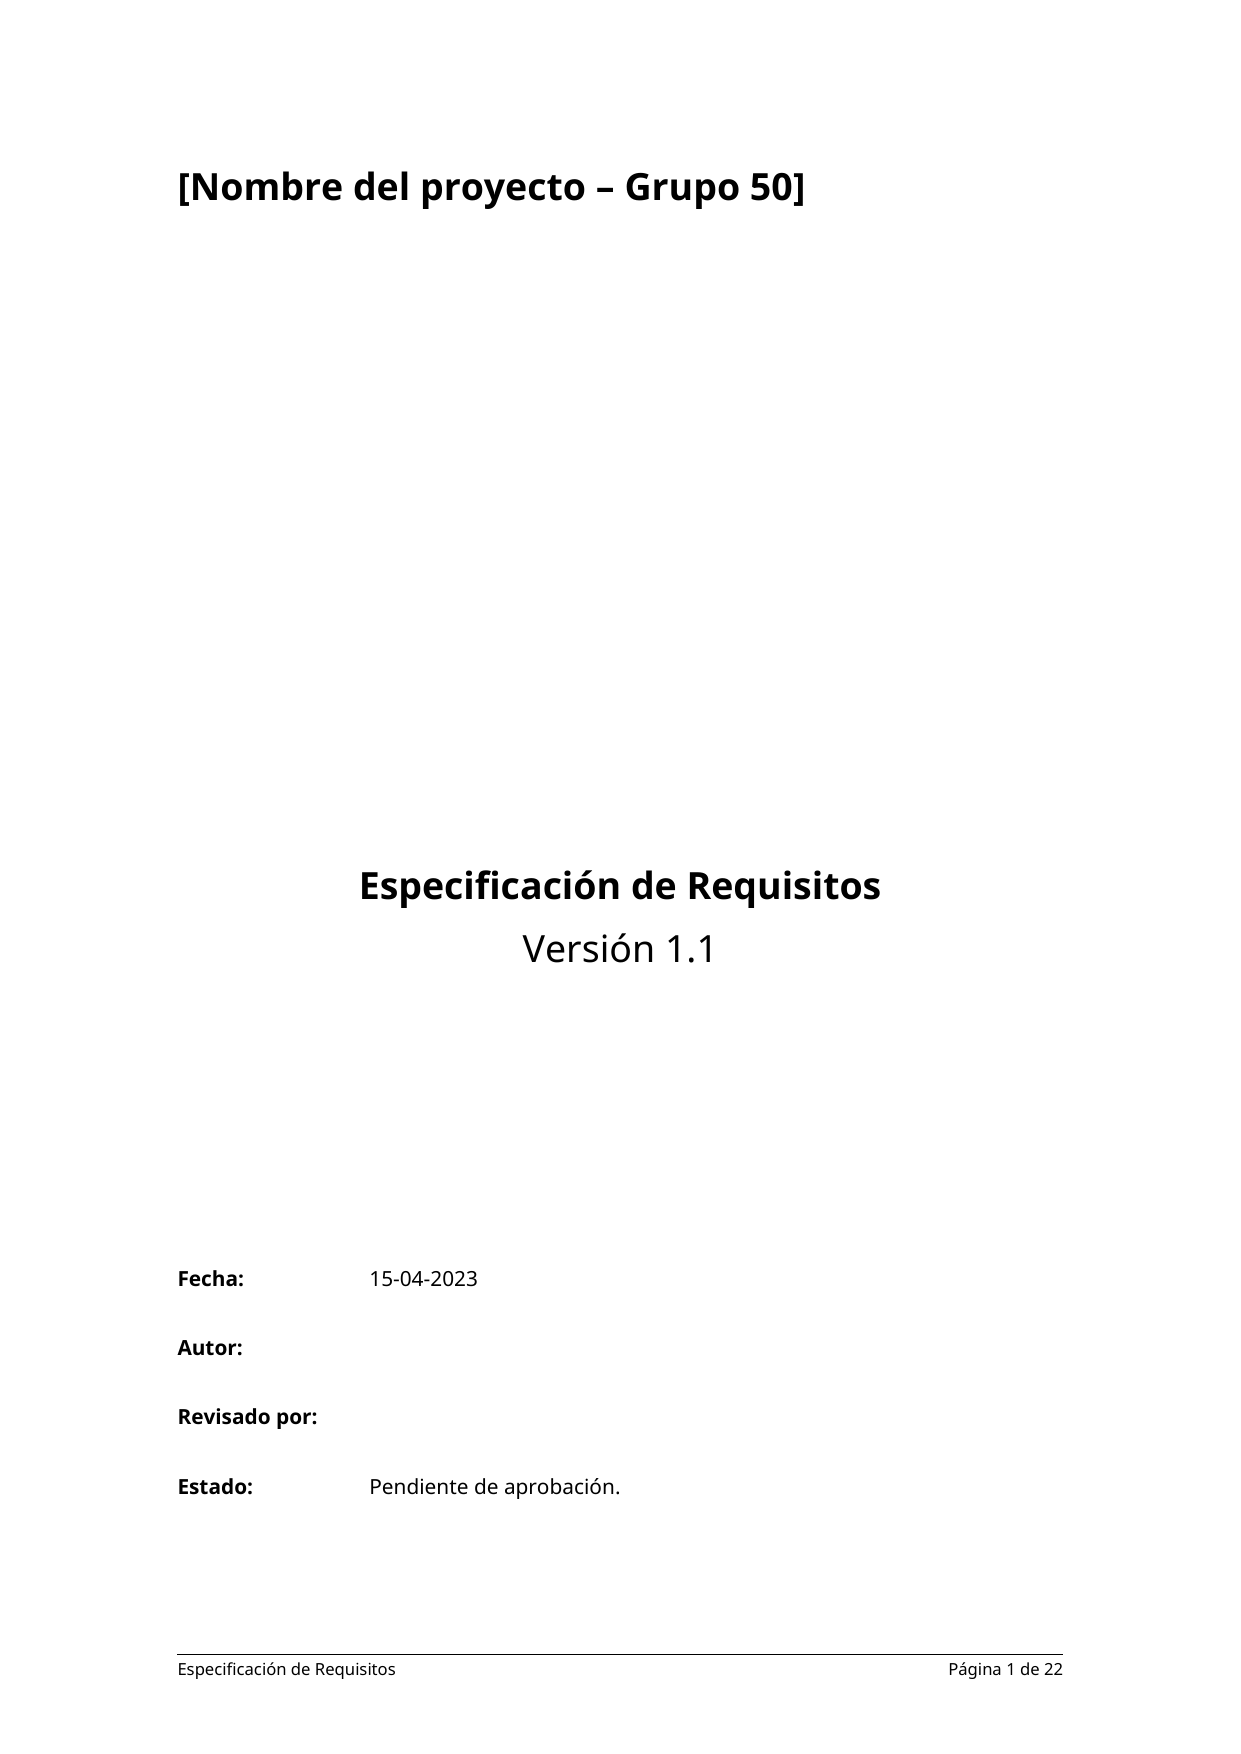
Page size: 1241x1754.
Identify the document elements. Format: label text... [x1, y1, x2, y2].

text Estado: Pendiente de aprobación. [177, 1472, 1063, 1500]
subtitle Especificación de Requisitos [177, 859, 1063, 910]
text Autor: [177, 1333, 1063, 1361]
text Fecha: 15-04-2023 [177, 1264, 1063, 1292]
text Revisado por: [177, 1402, 1063, 1431]
subtitle Versión 1.1 [177, 923, 1063, 974]
subtitle [Nombre del proyecto – Grupo 50] [177, 160, 1063, 211]
